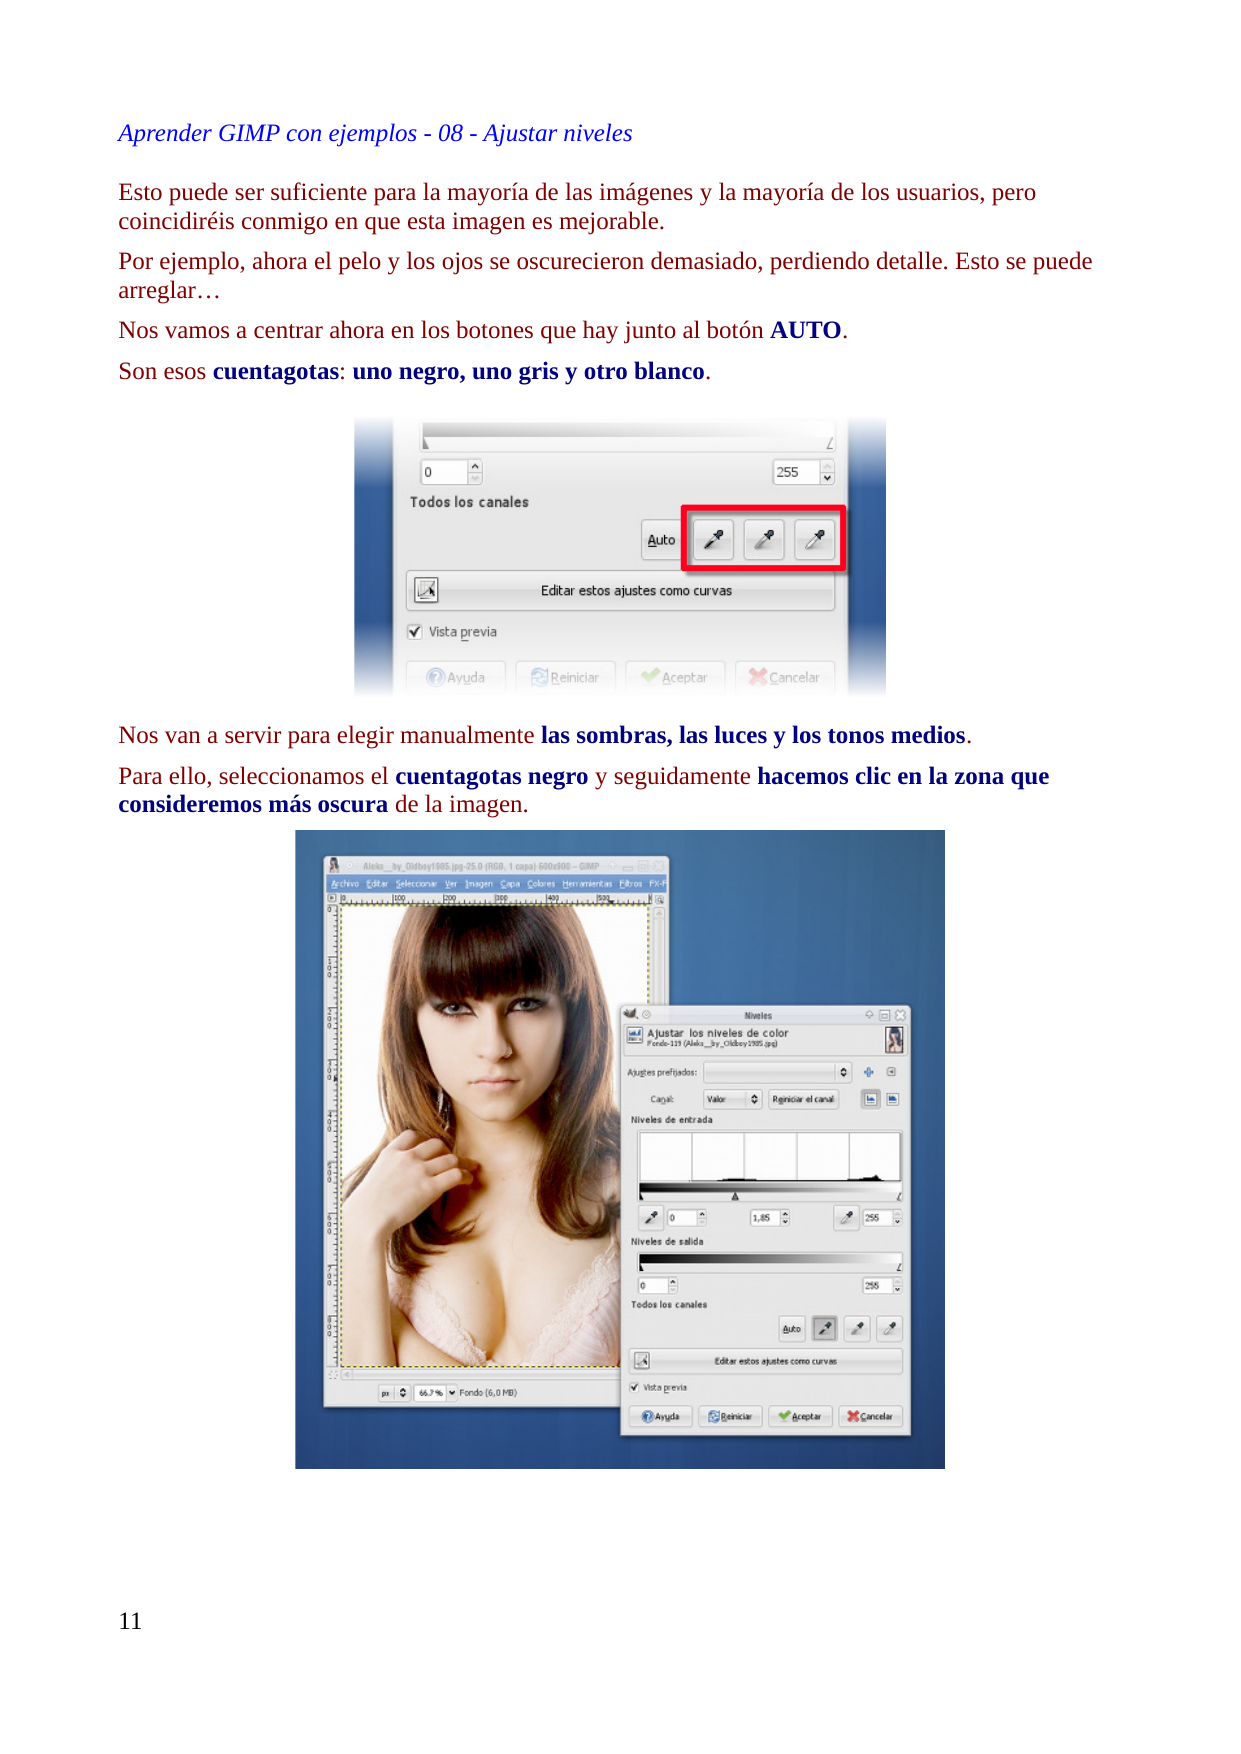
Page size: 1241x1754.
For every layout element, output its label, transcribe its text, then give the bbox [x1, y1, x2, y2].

text Nos vamos a centrar ahora en los botones que hay junto al botón AUTO. [118, 316, 1122, 344]
picture [354, 396, 886, 709]
text Nos van a servir para elegir manualmente las sombras, las luces y los tonos medios. [118, 720, 1122, 749]
text Son esos cuentagotas: uno negro, uno gris y otro blanco. [118, 356, 1122, 385]
text Esto puede ser suficiente para la mayoría de las imágenes y la mayoría de los usuarios, pero coincidiréis conmigo en que esta imagen es mejorable. [118, 177, 1122, 234]
text Para ello, seleccionamos el cuentagotas negro y seguidamente hacemos clic en la zona que consideremos más oscura de la imagen. [118, 761, 1122, 818]
picture [295, 830, 945, 1469]
text Por ejemplo, ahora el pelo y los ojos se oscurecieron demasiado, perdiendo detalle. Esto se puede arreglar… [118, 246, 1122, 304]
